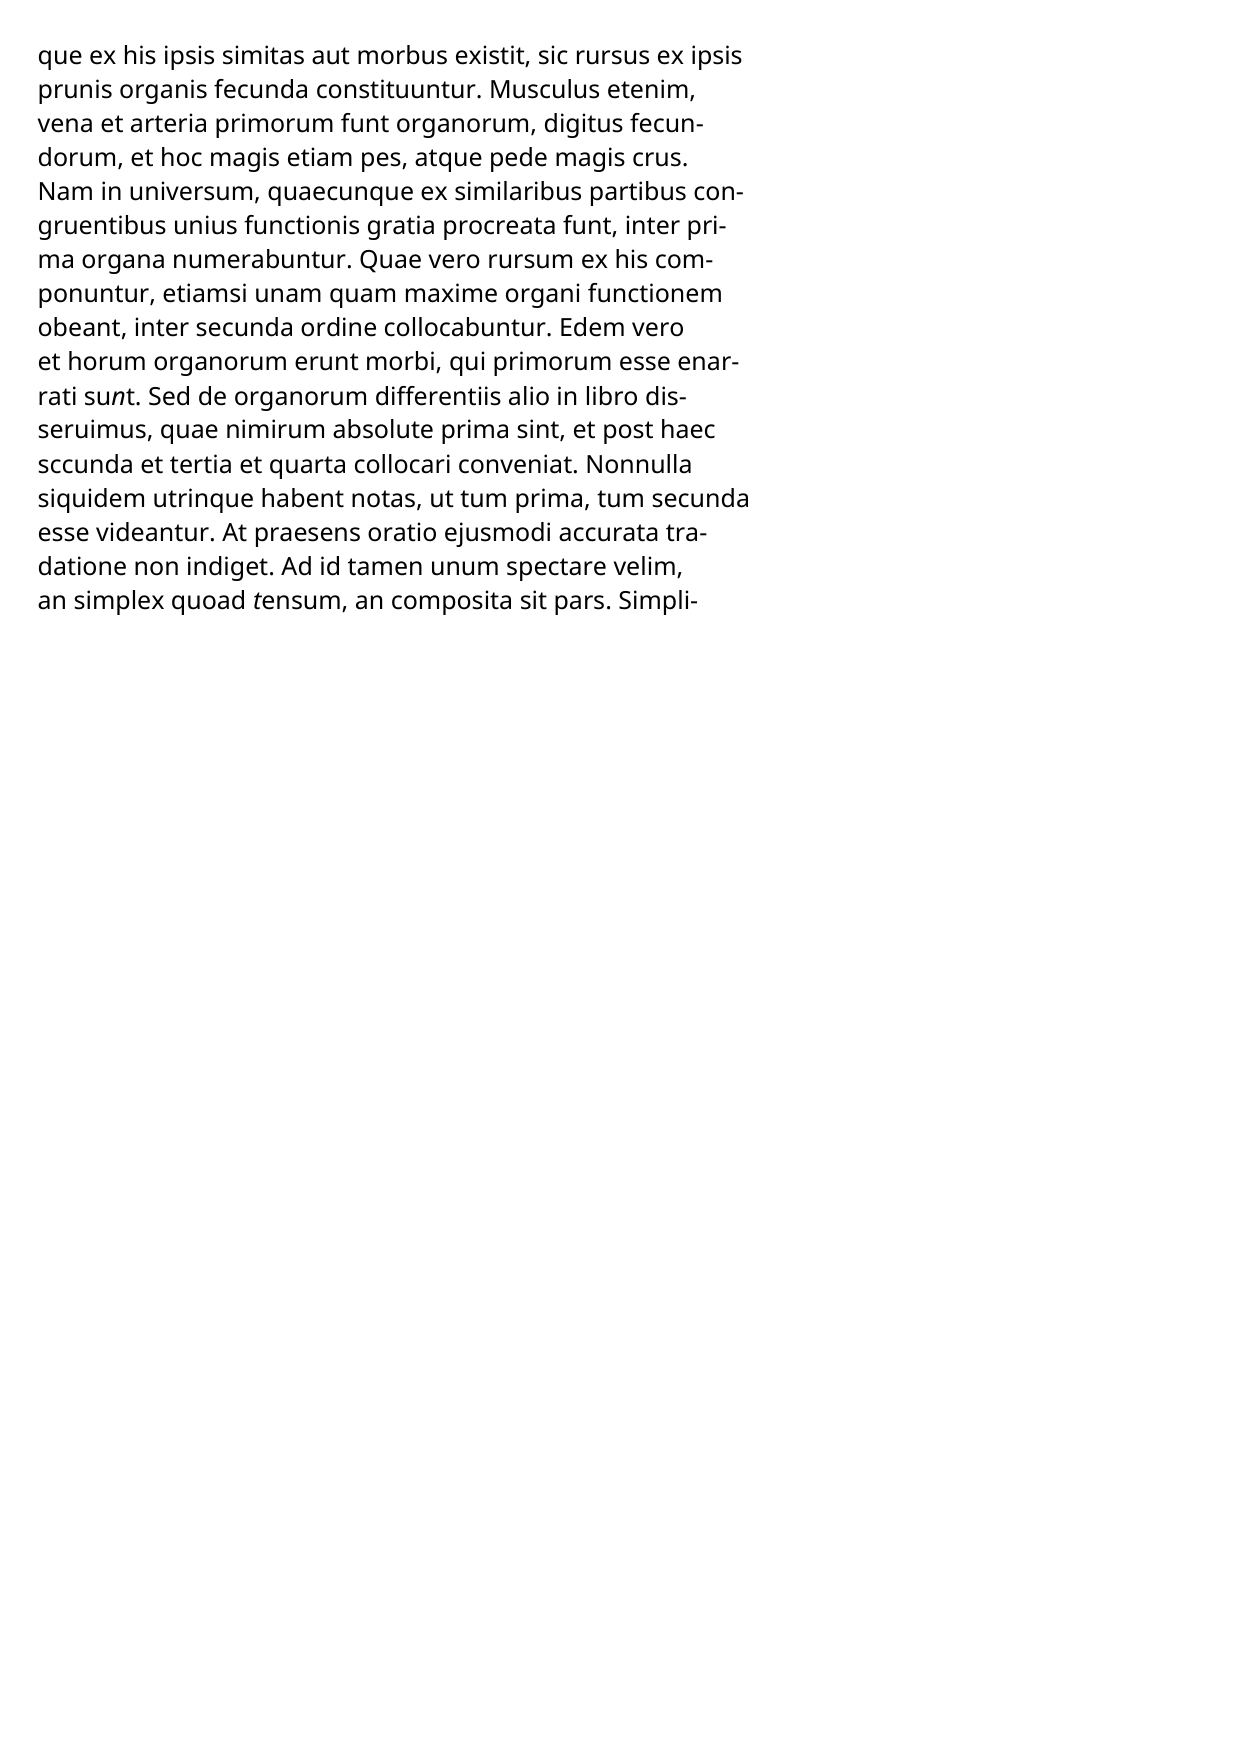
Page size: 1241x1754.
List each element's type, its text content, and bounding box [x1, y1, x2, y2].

text que ex his ipsis simitas aut morbus existit, sic rursus ex ipsis prunis organis fecunda constituuntur. Musculus etenim, vena et arteria primorum funt organorum, digitus fecun- dorum, et hoc magis etiam pes, atque pede magis crus. Nam in universum, quaecunque ex similaribus partibus con- gruentibus unius functionis gratia procreata funt, inter pri- ma organa numerabuntur. Quae vero rursum ex his com- ponuntur, etiamsi unam quam maxime organi functionem obeant, inter secunda ordine collocabuntur. Edem vero et horum organorum erunt morbi, qui primorum esse enar- rati sunt. Sed de organorum differentiis alio in libro dis- seruimus, quae nimirum absolute prima sint, et post haec sccunda et tertia et quarta collocari conveniat. Nonnulla siquidem utrinque habent notas, ut tum prima, tum secunda esse videantur. At praesens oratio ejusmodi accurata tra- datione non indiget. Ad id tamen unum spectare velim, an simplex quoad tensum, an composita sit pars. Simpli- [37, 37, 1203, 617]
